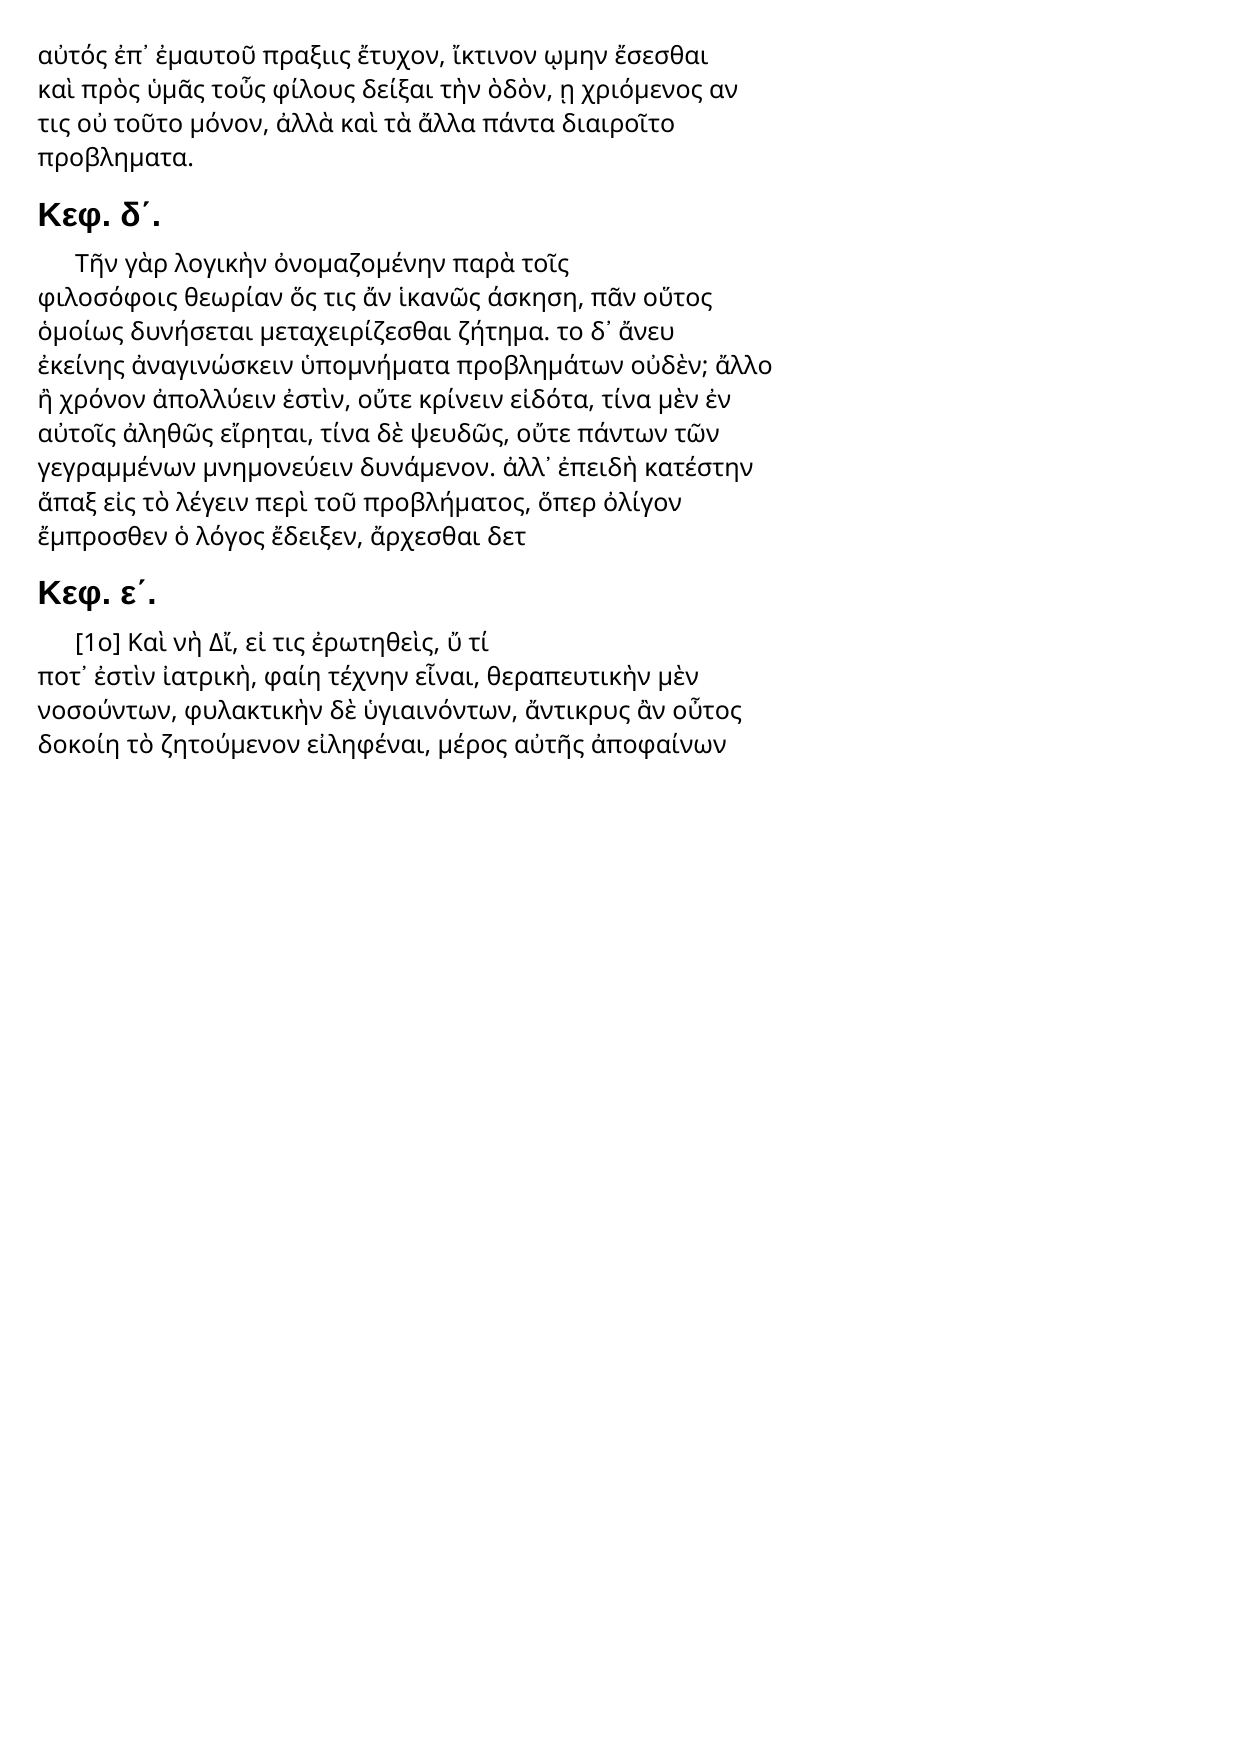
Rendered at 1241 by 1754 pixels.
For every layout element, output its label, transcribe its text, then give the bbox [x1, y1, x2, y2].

text Τῆν γὰρ λογικὴν ὀνομαζομένην παρὰ τοῖς φιλοσόφοις θεωρίαν ὅς τις ἄν ἱκανῶς άσκηση, πᾶν οὕτος ὁμοίως δυνήσεται μεταχειρίζεσθαι ζήτημα. το δ᾽ ἄνευ ἐκείνης ἀναγινώσκειν ὑπομνήματα προβλημάτων οὐδὲν; ἄλλο ἢ χρόνον ἀπολλύειν ἐστὶν, οὔτε κρίνειν εἰδότα, τίνα μὲν ἐν αὐτοῖς ἀληθῶς εἴρηται, τίνα δὲ ψευδῶς, οὔτε πάντων τῶν γεγραμμένων μνημονεύειν δυνάμενον. ἀλλ᾽ ἐπειδὴ κατέστην ἅπαξ εἰς τὸ λέγειν περὶ τοῦ προβλήματος, ὅπερ ὀλίγον ἔμπροσθεν ὁ λόγος ἔδειξεν, ἄρχεσθαι δετ [37, 246, 1203, 552]
text αὐτός ἐπ᾽ ἐμαυτοῦ πραξιις ἔτυχον, ἴκτινον ῳμην ἔσεσθαι καὶ πρὸς ὑμᾶς τοὖς φίλους δείξαι τὴν ὸδὸν, ῃ χριόμενος αν τις οὐ τοῦτο μόνον, ἀλλὰ καὶ τὰ ἄλλα πάντα διαιροῖτο προβληματα. [37, 37, 1203, 174]
text [1ο] Καὶ νὴ Δἴ, εἰ τις ἐρωτηθεὶς, ὔ τί ποτ᾽ ἐστὶν ἰατρικὴ, φαίη τέχνην εἶναι, θεραπευτικὴν μὲν νοσούντων, φυλακτικὴν δὲ ὑγιαινόντων, ἄντικρυς ἂν οὖτος δοκοίη τὸ ζητούμενον εἰληφέναι, μέρος αὐτῆς ἀποφαίνων [37, 624, 1203, 761]
subtitle Κεφ. ε΄. [37, 573, 1203, 612]
subtitle Κεφ. δ΄. [37, 194, 1203, 233]
